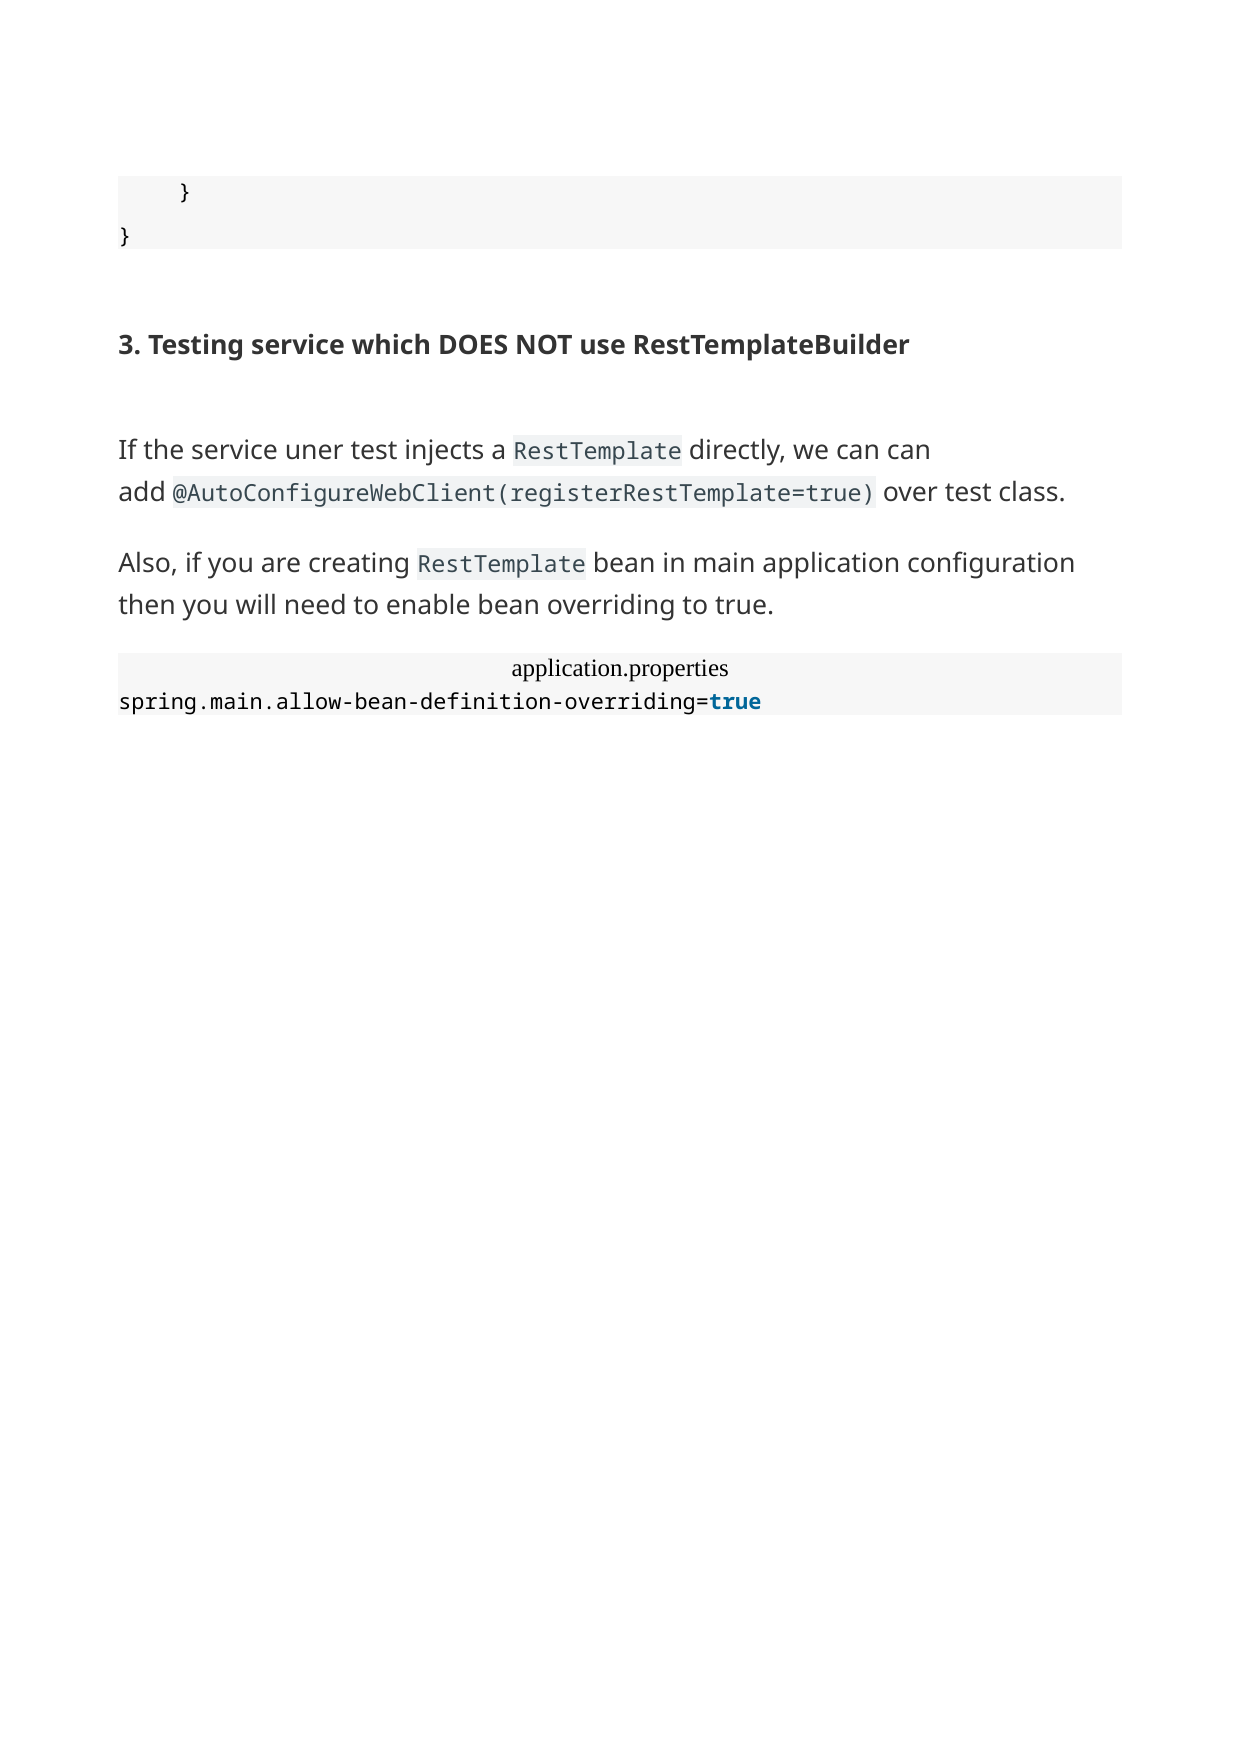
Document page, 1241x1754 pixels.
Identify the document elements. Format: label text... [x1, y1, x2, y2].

table_header spring.main.allow-bean-definition-overriding=true [118, 686, 764, 715]
table_header } } [118, 176, 1187, 249]
text If the service uner test injects a RestTemplate directly, we can can add @AutoConfigureWebClient(registerRestTemplate=true) over test class. [118, 431, 1122, 509]
subtitle 3. Testing service which DOES NOT use RestTemplateBuilder [118, 326, 1122, 362]
text Also, if you are creating RestTemplate bean in main application configuration then you will need to enable bean overriding to true. [118, 544, 1122, 622]
text application.properties [118, 653, 1122, 681]
